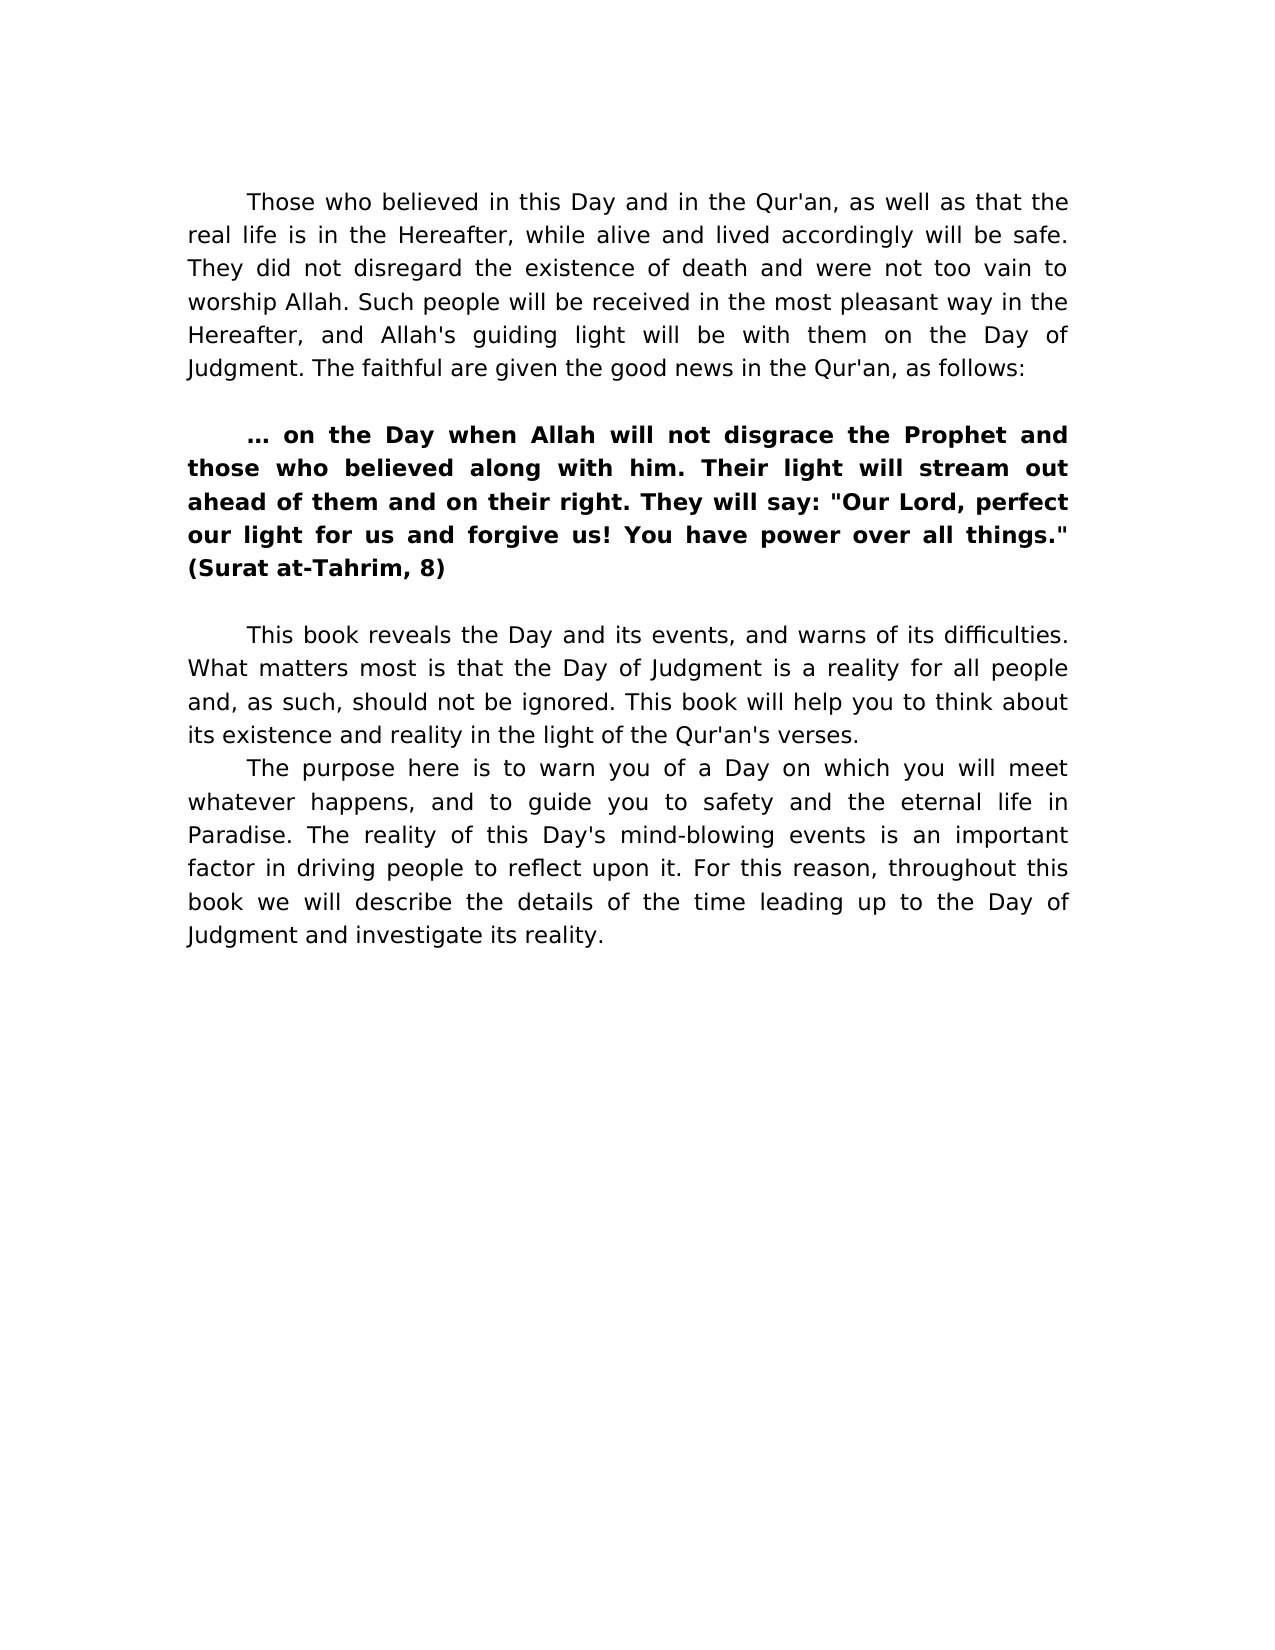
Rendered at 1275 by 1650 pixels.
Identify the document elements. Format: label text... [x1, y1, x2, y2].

text Those who believed in this Day and in the Qur'an, as well as that the real life is in the Hereafter, while alive and lived accordingly will be safe. They did not disregard the existence of death and were not too vain to worship Allah. Such people will be received in the most pleasant way in the Hereafter, and Allah's guiding light will be with them on the Day of Judgment. The faithful are given the good news in the Qur'an, as follows: [187, 183, 1070, 383]
text … on the Day when Allah will not disgrace the Prophet and those who believed along with him. Their light will stream out ahead of them and on their right. They will say: "Our Lord, perfect our light for us and forgive us! You have power over all things." (Surat at-Tahrim, 8) [187, 417, 1070, 583]
text This book reveals the Day and its events, and warns of its difficulties. What matters most is that the Day of Judgment is a reality for all people and, as such, should not be ignored. This book will help you to think about its existence and reality in the light of the Qur'an's verses. [187, 617, 1070, 750]
text The purpose here is to warn you of a Day on which you will meet whatever happens, and to guide you to safety and the eternal life in Paradise. The reality of this Day's mind-blowing events is an important factor in driving people to reflect upon it. For this reason, throughout this book we will describe the details of the time leading up to the Day of Judgment and investigate its reality. [187, 750, 1070, 950]
